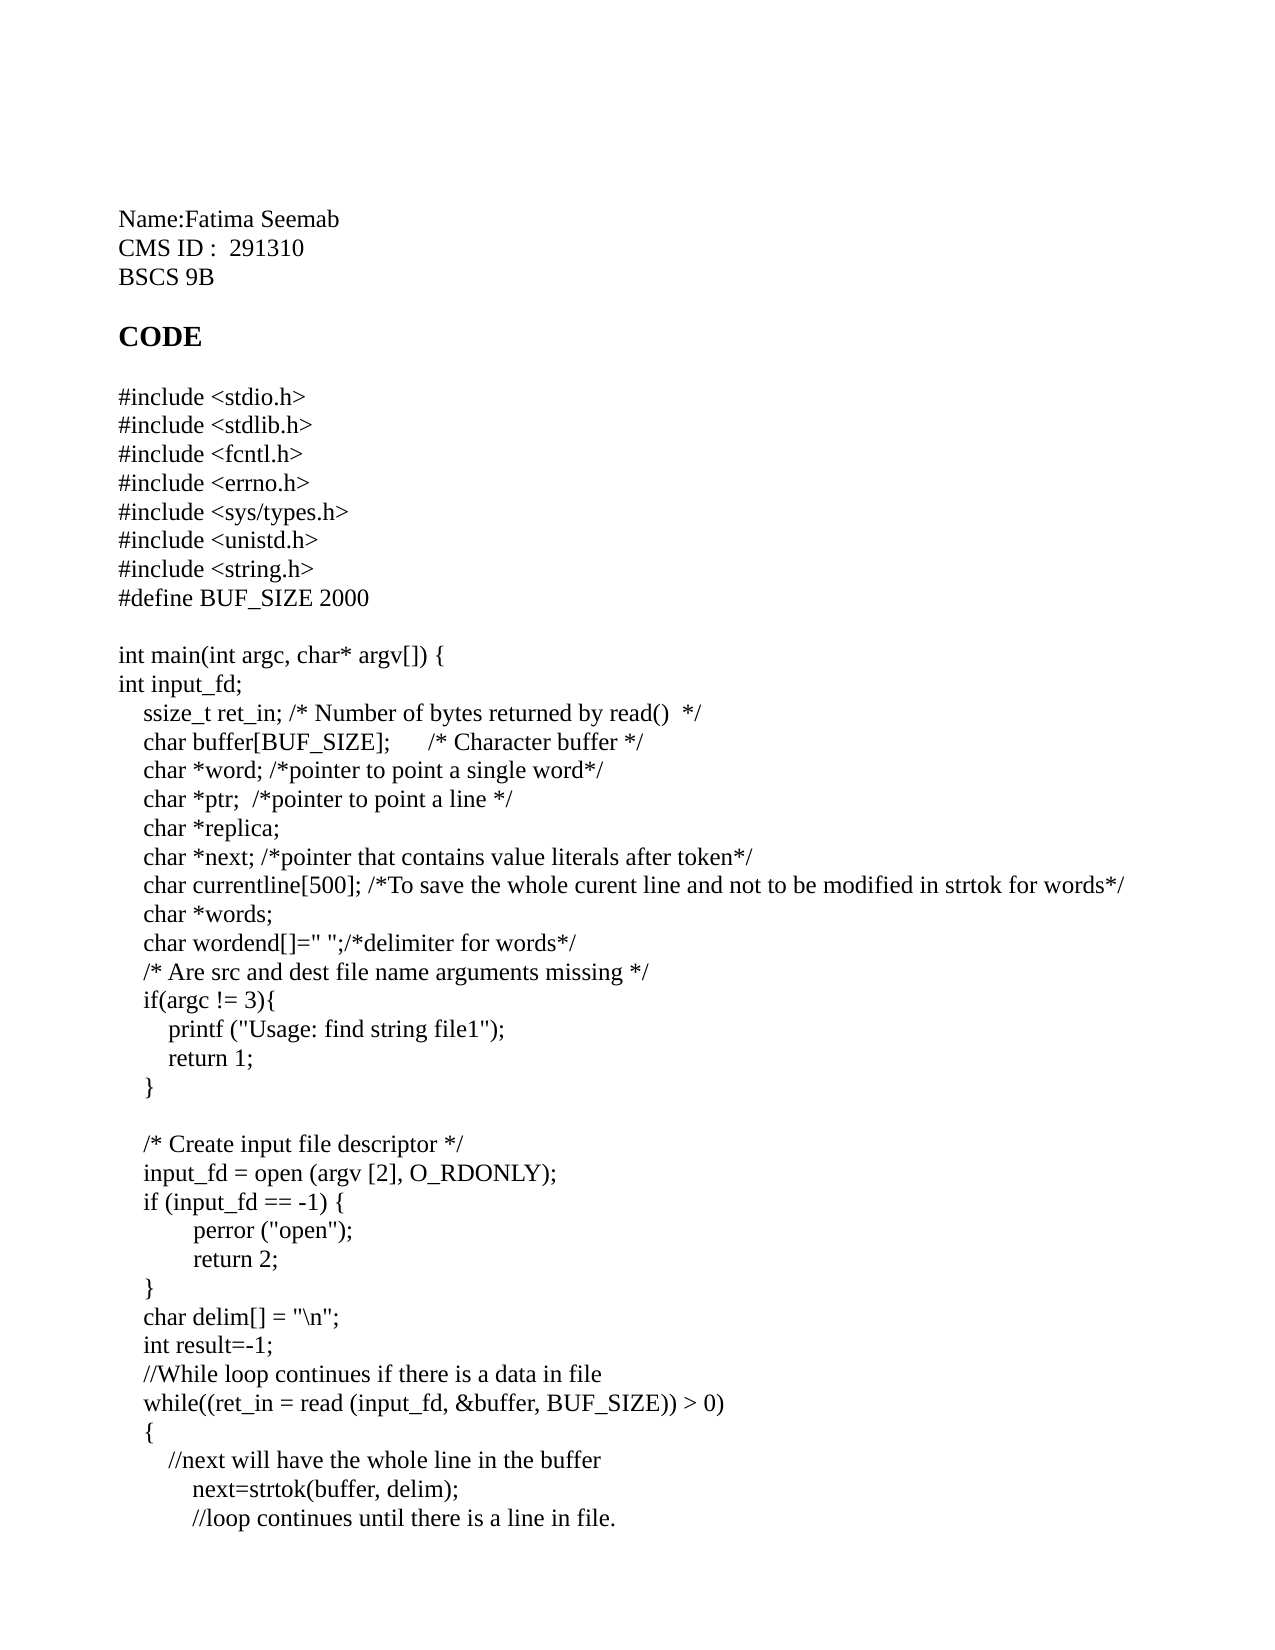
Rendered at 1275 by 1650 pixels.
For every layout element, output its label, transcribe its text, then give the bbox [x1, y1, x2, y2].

text #include <stdio.h> [118, 382, 1157, 410]
text #include <stdlib.h> [118, 410, 1157, 439]
text //While loop continues if there is a data in file [118, 1359, 1157, 1388]
text ssize_t ret_in; /* Number of bytes returned by read() */ [118, 698, 1157, 727]
text } [118, 1072, 1157, 1100]
text } [118, 1273, 1157, 1302]
text #include <errno.h> [118, 468, 1157, 497]
text char *words; [118, 899, 1157, 928]
text int main(int argc, char* argv[]) { [118, 640, 1157, 669]
text char *next; /*pointer that contains value literals after token*/ [118, 842, 1157, 870]
text char *ptr; /*pointer to point a line */ [118, 784, 1157, 813]
text input_fd = open (argv [2], O_RDONLY); [118, 1158, 1157, 1187]
text #include <fcntl.h> [118, 439, 1157, 468]
text char currentline[500]; /*To save the whole curent line and not to be modified in strtok for words*/ [118, 870, 1157, 899]
text char wordend[]=" ";/*delimiter for words*/ [118, 928, 1157, 957]
text char buffer[BUF_SIZE]; /* Character buffer */ [118, 727, 1157, 755]
text int result=-1; [118, 1330, 1157, 1359]
text /* Are src and dest file name arguments missing */ [118, 957, 1157, 985]
text if(argc != 3){ [118, 985, 1157, 1014]
text return 2; [118, 1244, 1157, 1273]
text BSCS 9B [118, 262, 1157, 291]
text printf ("Usage: find string file1"); [118, 1014, 1157, 1043]
text //next will have the whole line in the buffer [118, 1445, 1157, 1474]
text Name:Fatima Seemab [118, 204, 1157, 233]
text return 1; [118, 1043, 1157, 1072]
text int input_fd; [118, 669, 1157, 698]
text while((ret_in = read (input_fd, &buffer, BUF_SIZE)) > 0) [118, 1388, 1157, 1417]
text CMS ID : 291310 [118, 233, 1157, 262]
text #include <sys/types.h> [118, 497, 1157, 525]
text perror ("open"); [118, 1215, 1157, 1244]
text #include <string.h> [118, 554, 1157, 583]
text char delim[] = "\n"; [118, 1302, 1157, 1330]
text next=strtok(buffer, delim); [118, 1474, 1157, 1503]
text char *word; /*pointer to point a single word*/ [118, 755, 1157, 784]
text /* Create input file descriptor */ [118, 1129, 1157, 1158]
text if (input_fd == -1) { [118, 1187, 1157, 1215]
text char *replica; [118, 813, 1157, 842]
text #define BUF_SIZE 2000 [118, 583, 1157, 612]
text { [118, 1417, 1157, 1445]
text //loop continues until there is a line in file. [118, 1503, 1157, 1532]
text CODE [118, 319, 1157, 353]
text #include <unistd.h> [118, 525, 1157, 554]
